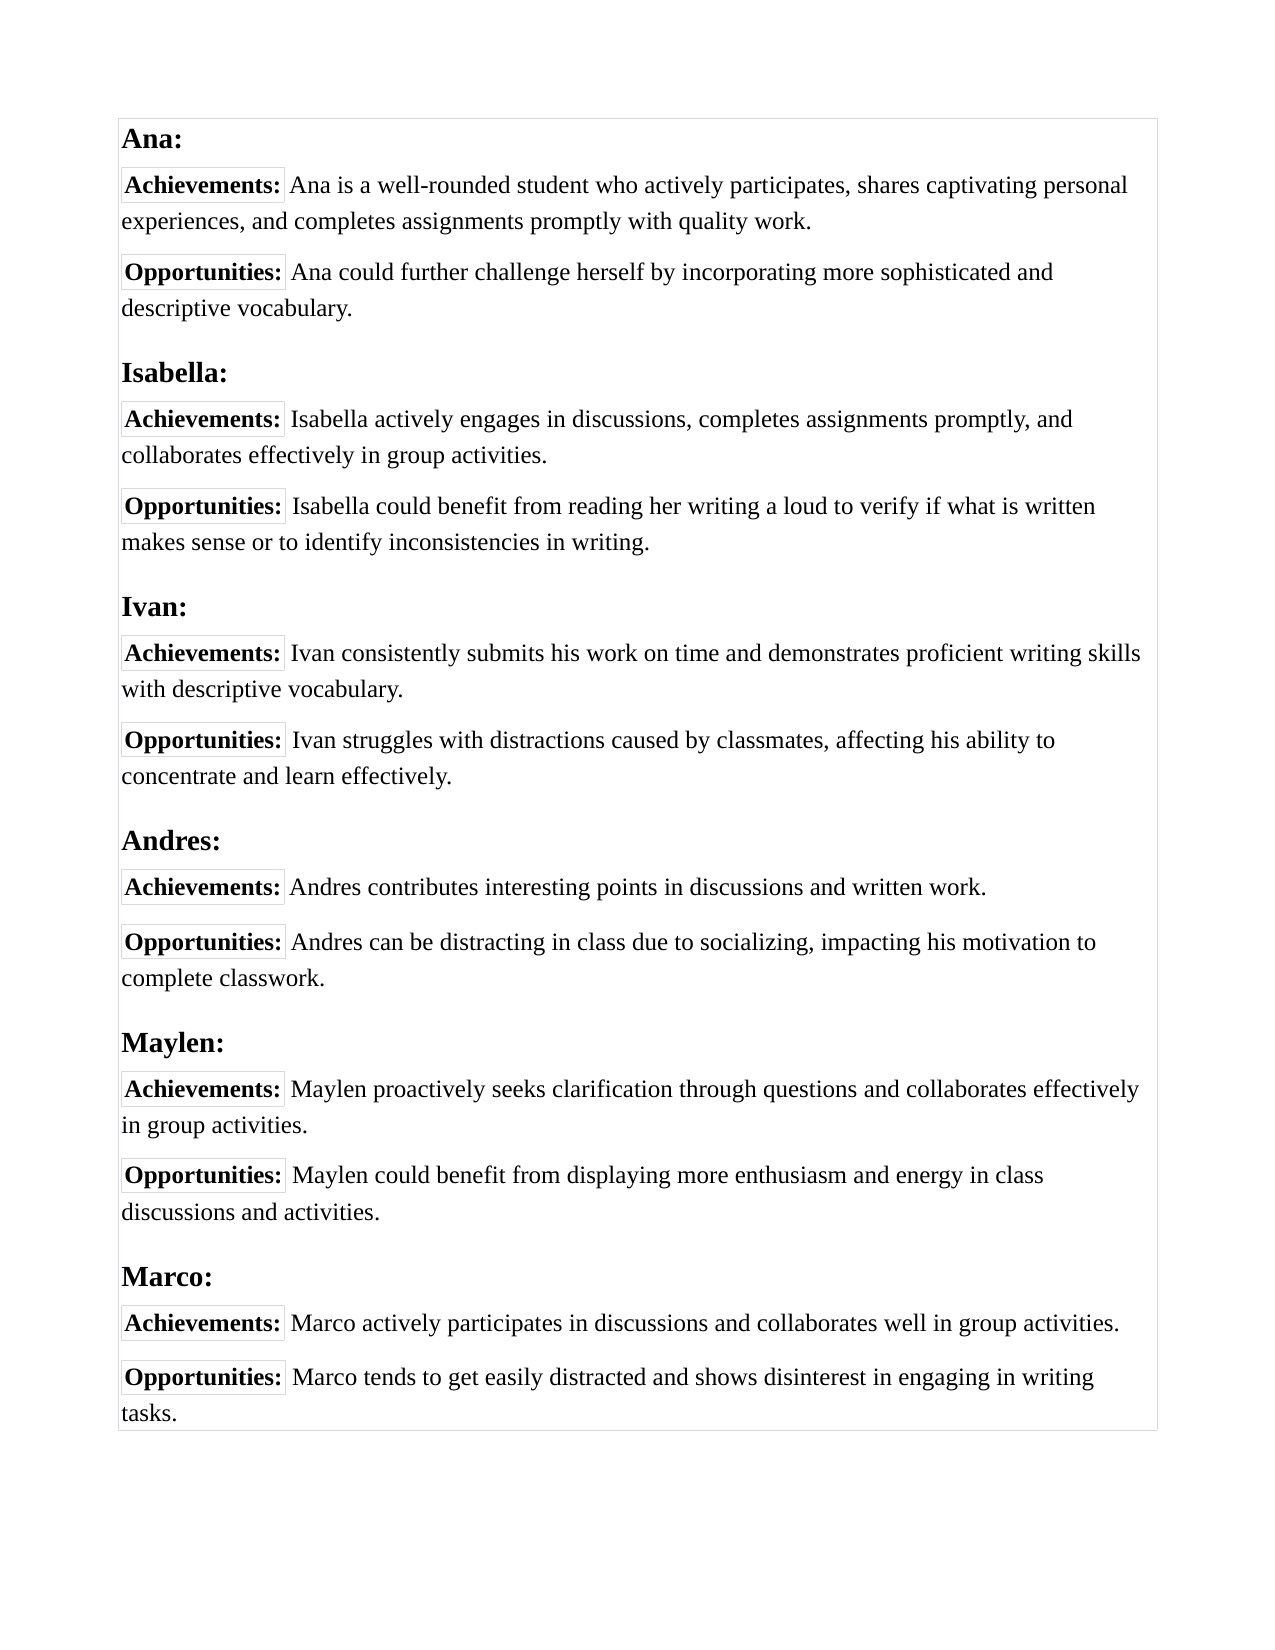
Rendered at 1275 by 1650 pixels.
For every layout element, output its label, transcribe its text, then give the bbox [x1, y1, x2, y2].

text Opportunities: Maylen could benefit from displaying more enthusiasm and energy in class discussions and activities. [119, 1154, 1157, 1225]
subtitle Ana: [119, 119, 1157, 155]
text Opportunities: Andres can be distracting in class due to socializing, impacting his motivation to complete classwork. [119, 921, 1157, 991]
text Opportunities: Ana could further challenge herself by incorporating more sophisticated and descriptive vocabulary. [119, 251, 1157, 322]
text Achievements: Andres contributes interesting points in discussions and written work. [119, 866, 1157, 904]
text Achievements: Ana is a well-rounded student who actively participates, shares captivating personal experiences, and completes assignments promptly with quality work. [119, 164, 1157, 235]
subtitle Andres: [119, 820, 1157, 857]
subtitle Maylen: [119, 1022, 1157, 1058]
subtitle Isabella: [119, 352, 1157, 389]
subtitle Marco: [119, 1256, 1157, 1292]
subtitle Ivan: [119, 586, 1157, 623]
text Achievements: Ivan consistently submits his work on time and demonstrates proficient writing skills with descriptive vocabulary. [119, 632, 1157, 703]
text Opportunities: Marco tends to get easily distracted and shows disinterest in engaging in writing tasks. [119, 1356, 1157, 1430]
text Opportunities: Isabella could benefit from reading her writing a loud to verify if what is written makes sense or to identify inconsistencies in writing. [119, 485, 1157, 556]
text Achievements: Marco actively participates in discussions and collaborates well in group activities. [119, 1302, 1157, 1340]
text Achievements: Isabella actively engages in discussions, completes assignments promptly, and collaborates effectively in group activities. [119, 398, 1157, 469]
text Achievements: Maylen proactively seeks clarification through questions and collaborates effectively in group activities. [119, 1068, 1157, 1139]
text Opportunities: Ivan struggles with distractions caused by classmates, affecting his ability to concentrate and learn effectively. [119, 719, 1157, 789]
